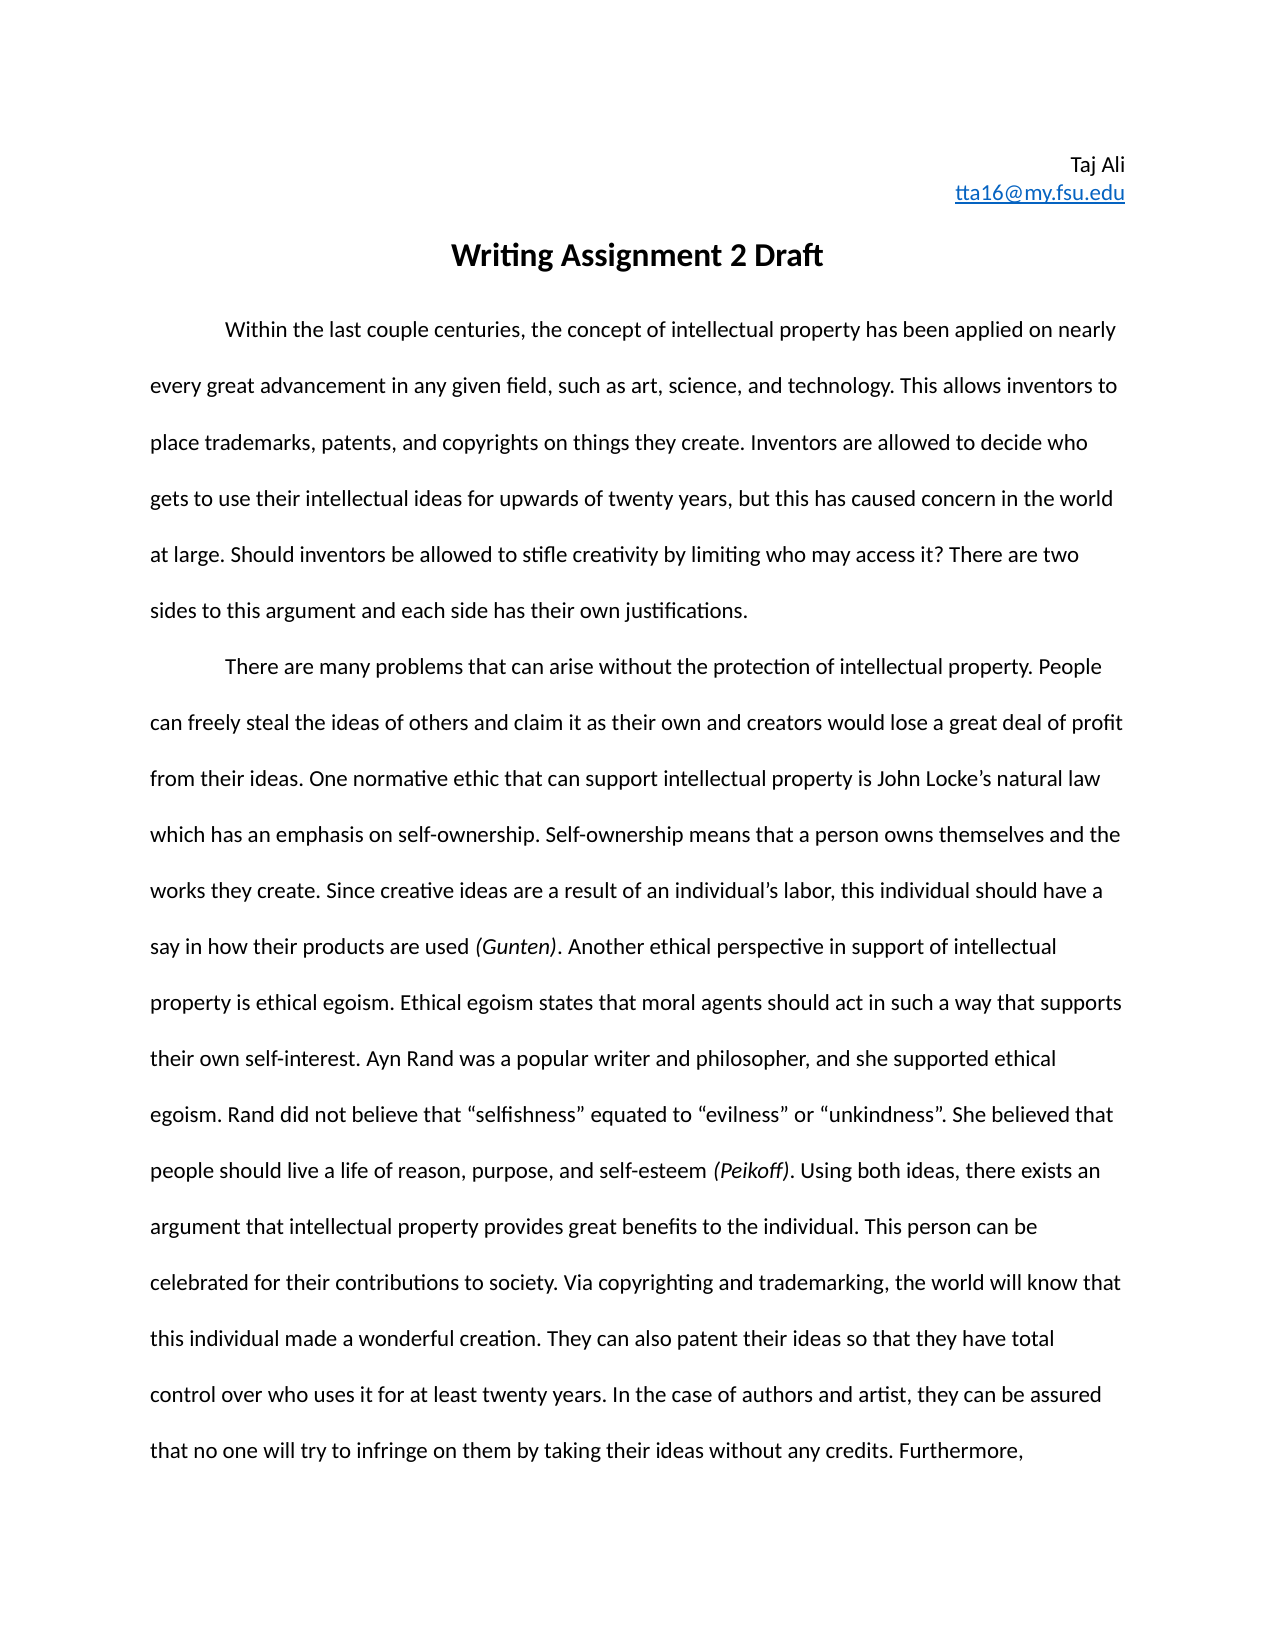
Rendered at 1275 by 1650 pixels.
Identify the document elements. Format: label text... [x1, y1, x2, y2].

text There are many problems that can arise without the protection of intellectual property. People can freely steal the ideas of others and claim it as their own and creators would lose a great deal of profit from their ideas. One normative ethic that can support intellectual property is John Locke’s natural law which has an emphasis on self-ownership. Self-ownership means that a person owns themselves and the works they create. Since creative ideas are a result of an individual’s labor, this individual should have a say in how their products are used (Gunten). Another ethical perspective in support of intellectual property is ethical egoism. Ethical egoism states that moral agents should act in such a way that supports their own self-interest. Ayn Rand was a popular writer and philosopher, and she supported ethical egoism. Rand did not believe that “selfishness” equated to “evilness” or “unkindness”. She believed that people should live a life of reason, purpose, and self-esteem (Peikoff). Using both ideas, there exists an argument that intellectual property provides great benefits to the individual. This person can be celebrated for their contributions to society. Via copyrighting and trademarking, the world will know that this individual made a wonderful creation. They can also patent their ideas so that they have total control over who uses it for at least twenty years. In the case of authors and artist, they can be assured that no one will try to infringe on them by taking their ideas without any credits. Furthermore, [150, 652, 1125, 1464]
text Taj Ali [150, 150, 1125, 178]
text Within the last couple centuries, the concept of intellectual property has been applied on nearly every great advancement in any given field, such as art, science, and technology. This allows inventors to place trademarks, patents, and copyrights on things they create. Inventors are allowed to decide who gets to use their intellectual ideas for upwards of twenty years, but this has caused concern in the world at large. Should inventors be allowed to stifle creativity by limiting who may access it? There are two sides to this argument and each side has their own justifications. [150, 316, 1125, 624]
text Writing Assignment 2 Draft [150, 234, 1125, 275]
text tta16@my.fsu.edu [150, 178, 1125, 206]
